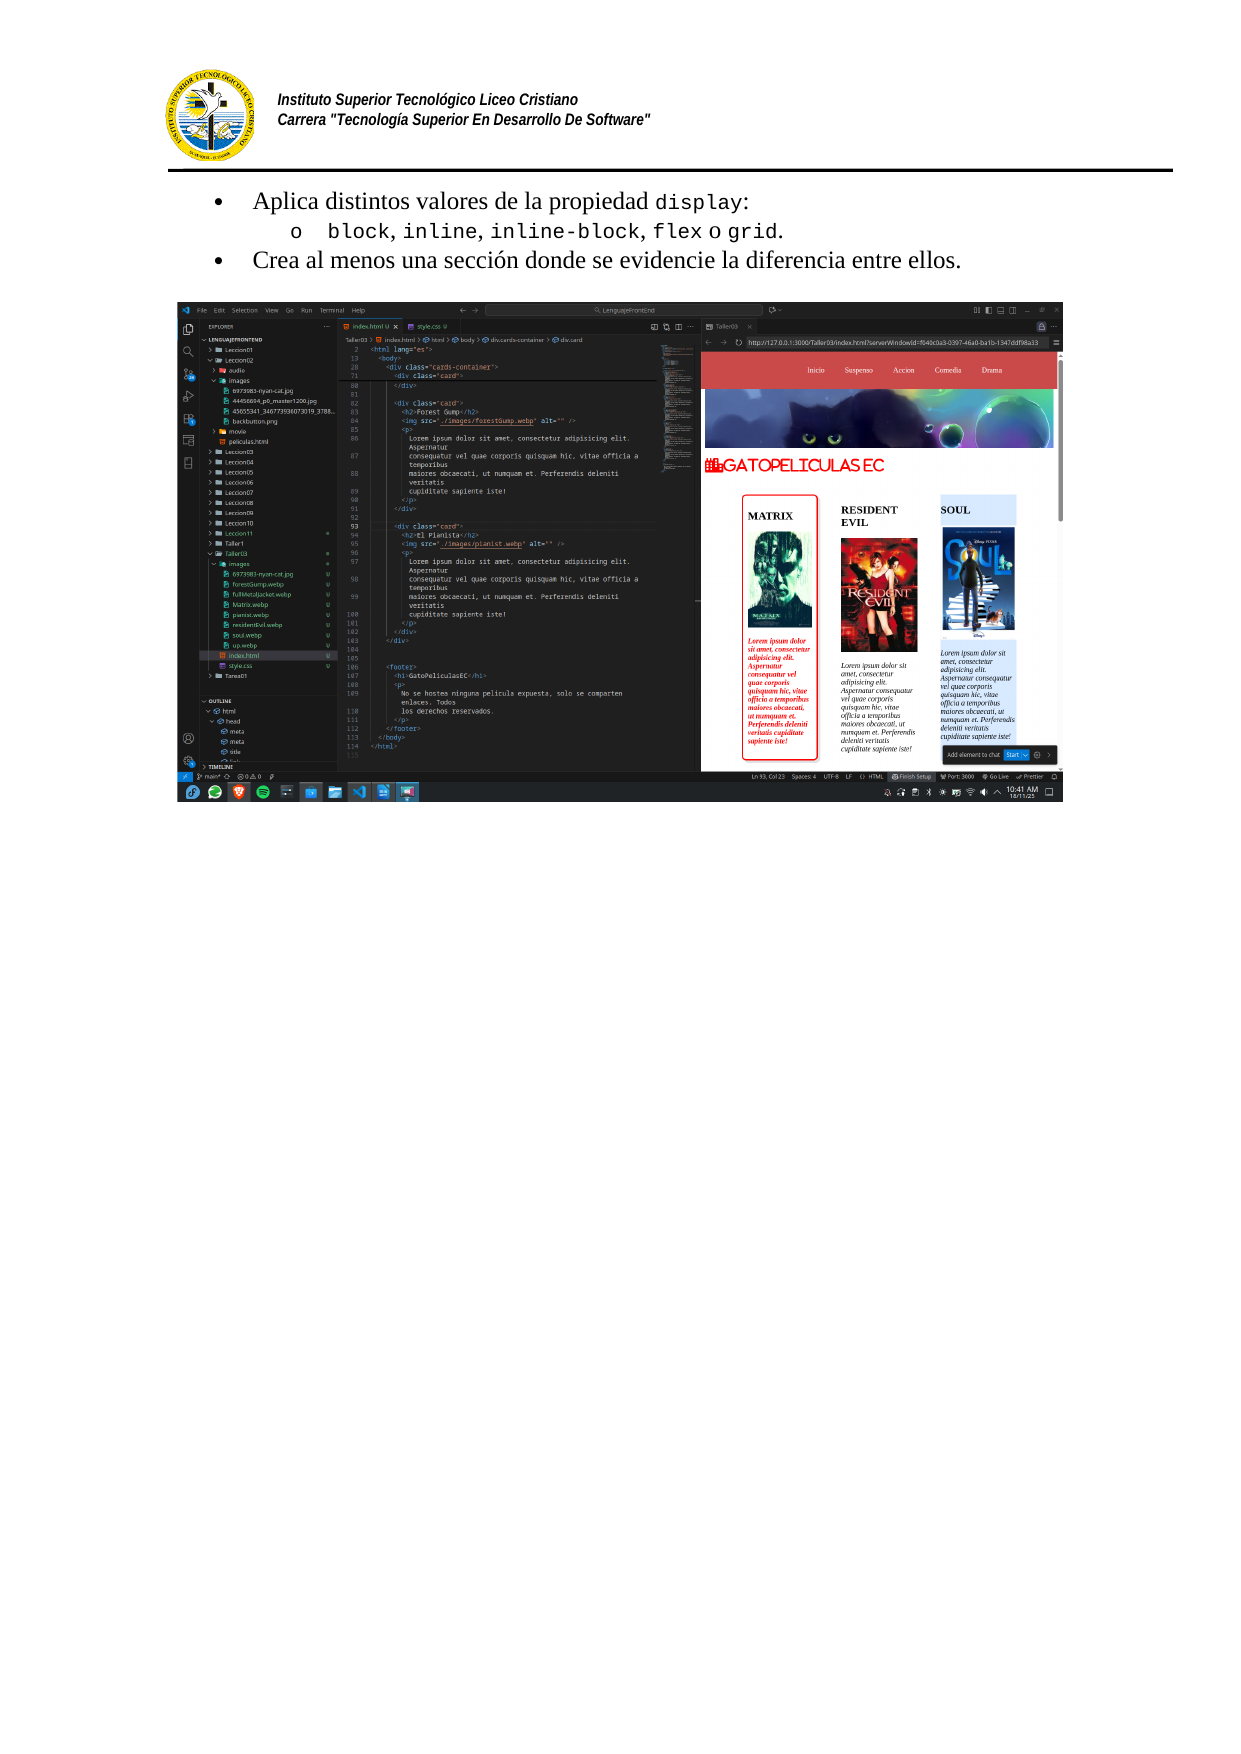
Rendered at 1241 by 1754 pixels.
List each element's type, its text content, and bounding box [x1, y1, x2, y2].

list block, inline, inline-block, flex o grid. [290, 215, 1063, 245]
picture [180, 68, 258, 164]
list Crea al menos una sección donde se evidencie la diferencia entre ellos. [215, 245, 1063, 274]
list Aplica distintos valores de la propiedad display: [215, 186, 1063, 215]
picture [177, 302, 1063, 802]
